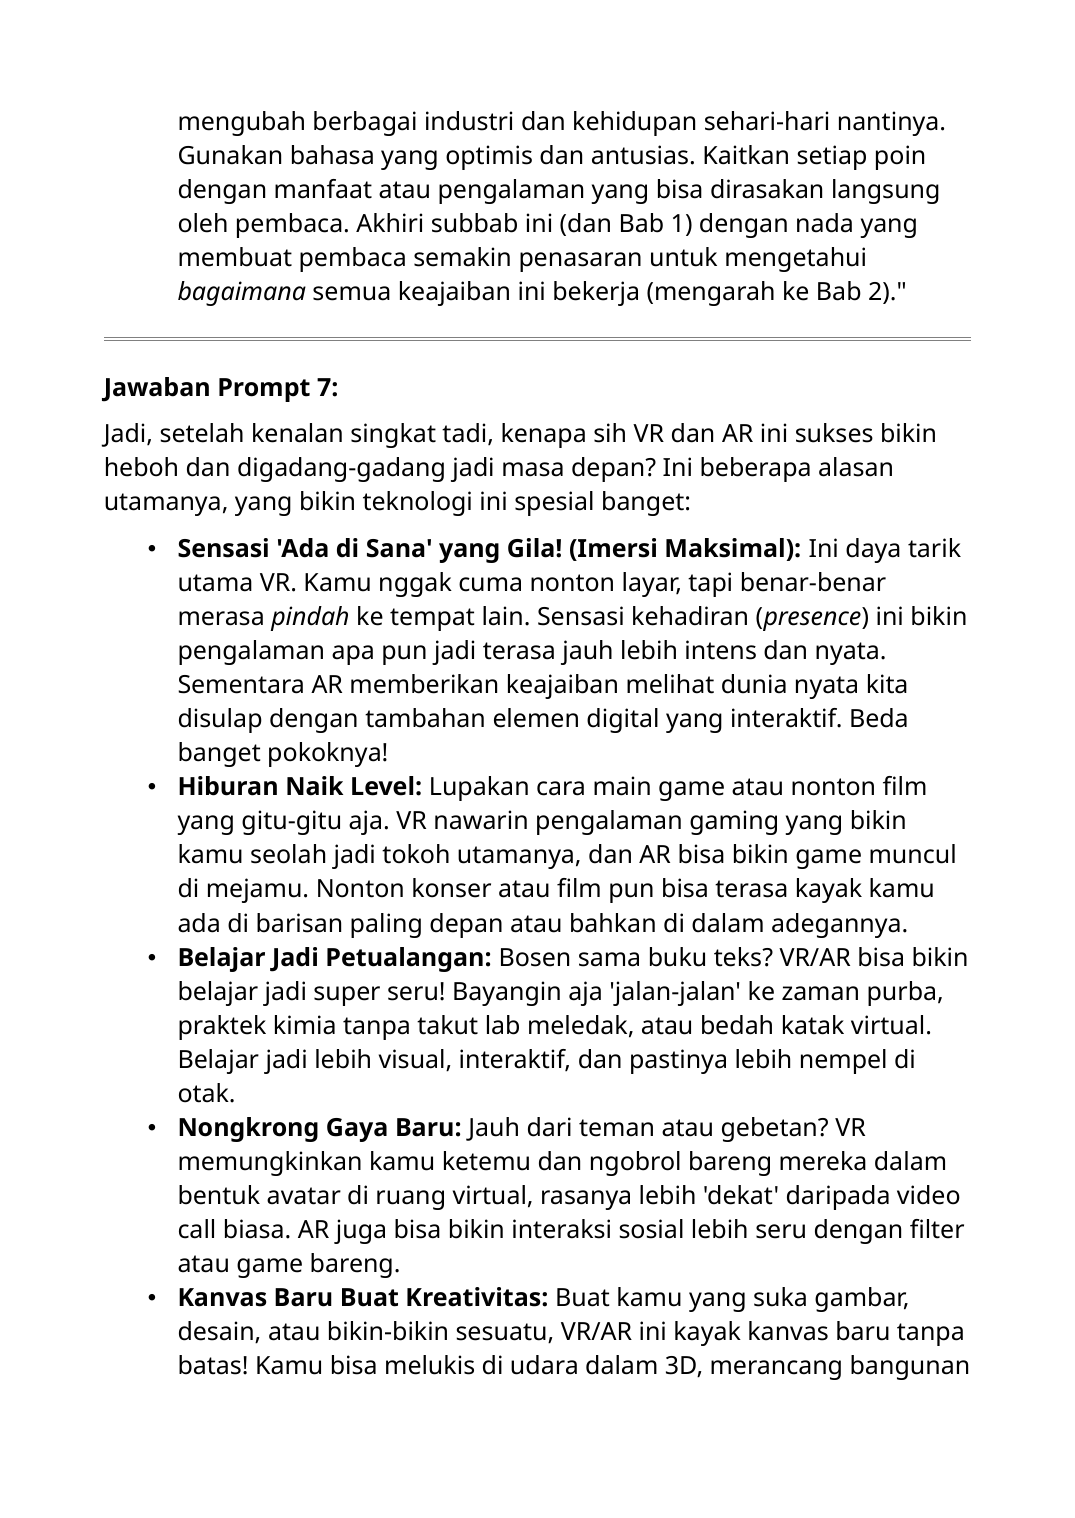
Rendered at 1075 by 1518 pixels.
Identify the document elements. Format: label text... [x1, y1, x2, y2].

text Jadi, setelah kenalan singkat tadi, kenapa sih VR dan AR ini sukses bikin heboh dan digadang-gadang jadi masa depan? Ini beberapa alasan utamanya, yang bikin teknologi ini spesial banget: [103, 416, 971, 518]
list mengubah berbagai industri dan kehidupan sehari-hari nantinya. Gunakan bahasa yang optimis dan antusias. Kaitkan setiap poin dengan manfaat atau pengalaman yang bisa dirasakan langsung oleh pembaca. Akhiri subbab ini (dan Bab 1) dengan nada yang membuat pembaca semakin penasaran untuk mengetahui bagaimana semua keajaiban ini bekerja (mengarah ke Bab 2)." [148, 103, 971, 308]
list Belajar Jadi Petualangan: Bosen sama buku teks? VR/AR bisa bikin belajar jadi super seru! Bayangin aja 'jalan-jalan' ke zaman purba, praktek kimia tanpa takut lab meledak, atau bedah katak virtual. Belajar jadi lebih visual, interaktif, dan pastinya lebih nempel di otak. [148, 939, 971, 1109]
list Sensasi 'Ada di Sana' yang Gila! (Imersi Maksimal): Ini daya tarik utama VR. Kamu nggak cuma nonton layar, tapi benar-benar merasa pindah ke tempat lain. Sensasi kehadiran (presence) ini bikin pengalaman apa pun jadi terasa jauh lebih intens dan nyata. Sementara AR memberikan keajaiban melihat dunia nyata kita disulap dengan tambahan elemen digital yang interaktif. Beda banget pokoknya! [148, 531, 971, 769]
list Nongkrong Gaya Baru: Jauh dari teman atau gebetan? VR memungkinkan kamu ketemu dan ngobrol bareng mereka dalam bentuk avatar di ruang virtual, rasanya lebih 'dekat' daripada video call biasa. AR juga bisa bikin interaksi sosial lebih seru dengan filter atau game bareng. [148, 1109, 971, 1280]
text Jawaban Prompt 7: [103, 369, 971, 403]
list Kanvas Baru Buat Kreativitas: Buat kamu yang suka gambar, desain, atau bikin-bikin sesuatu, VR/AR ini kayak kanvas baru tanpa batas! Kamu bisa melukis di udara dalam 3D, merancang bangunan [148, 1280, 971, 1382]
list Hiburan Naik Level: Lupakan cara main game atau nonton film yang gitu-gitu aja. VR nawarin pengalaman gaming yang bikin kamu seolah jadi tokoh utamanya, dan AR bisa bikin game muncul di mejamu. Nonton konser atau film pun bisa terasa kayak kamu ada di barisan paling depan atau bahkan di dalam adegannya. [148, 769, 971, 939]
